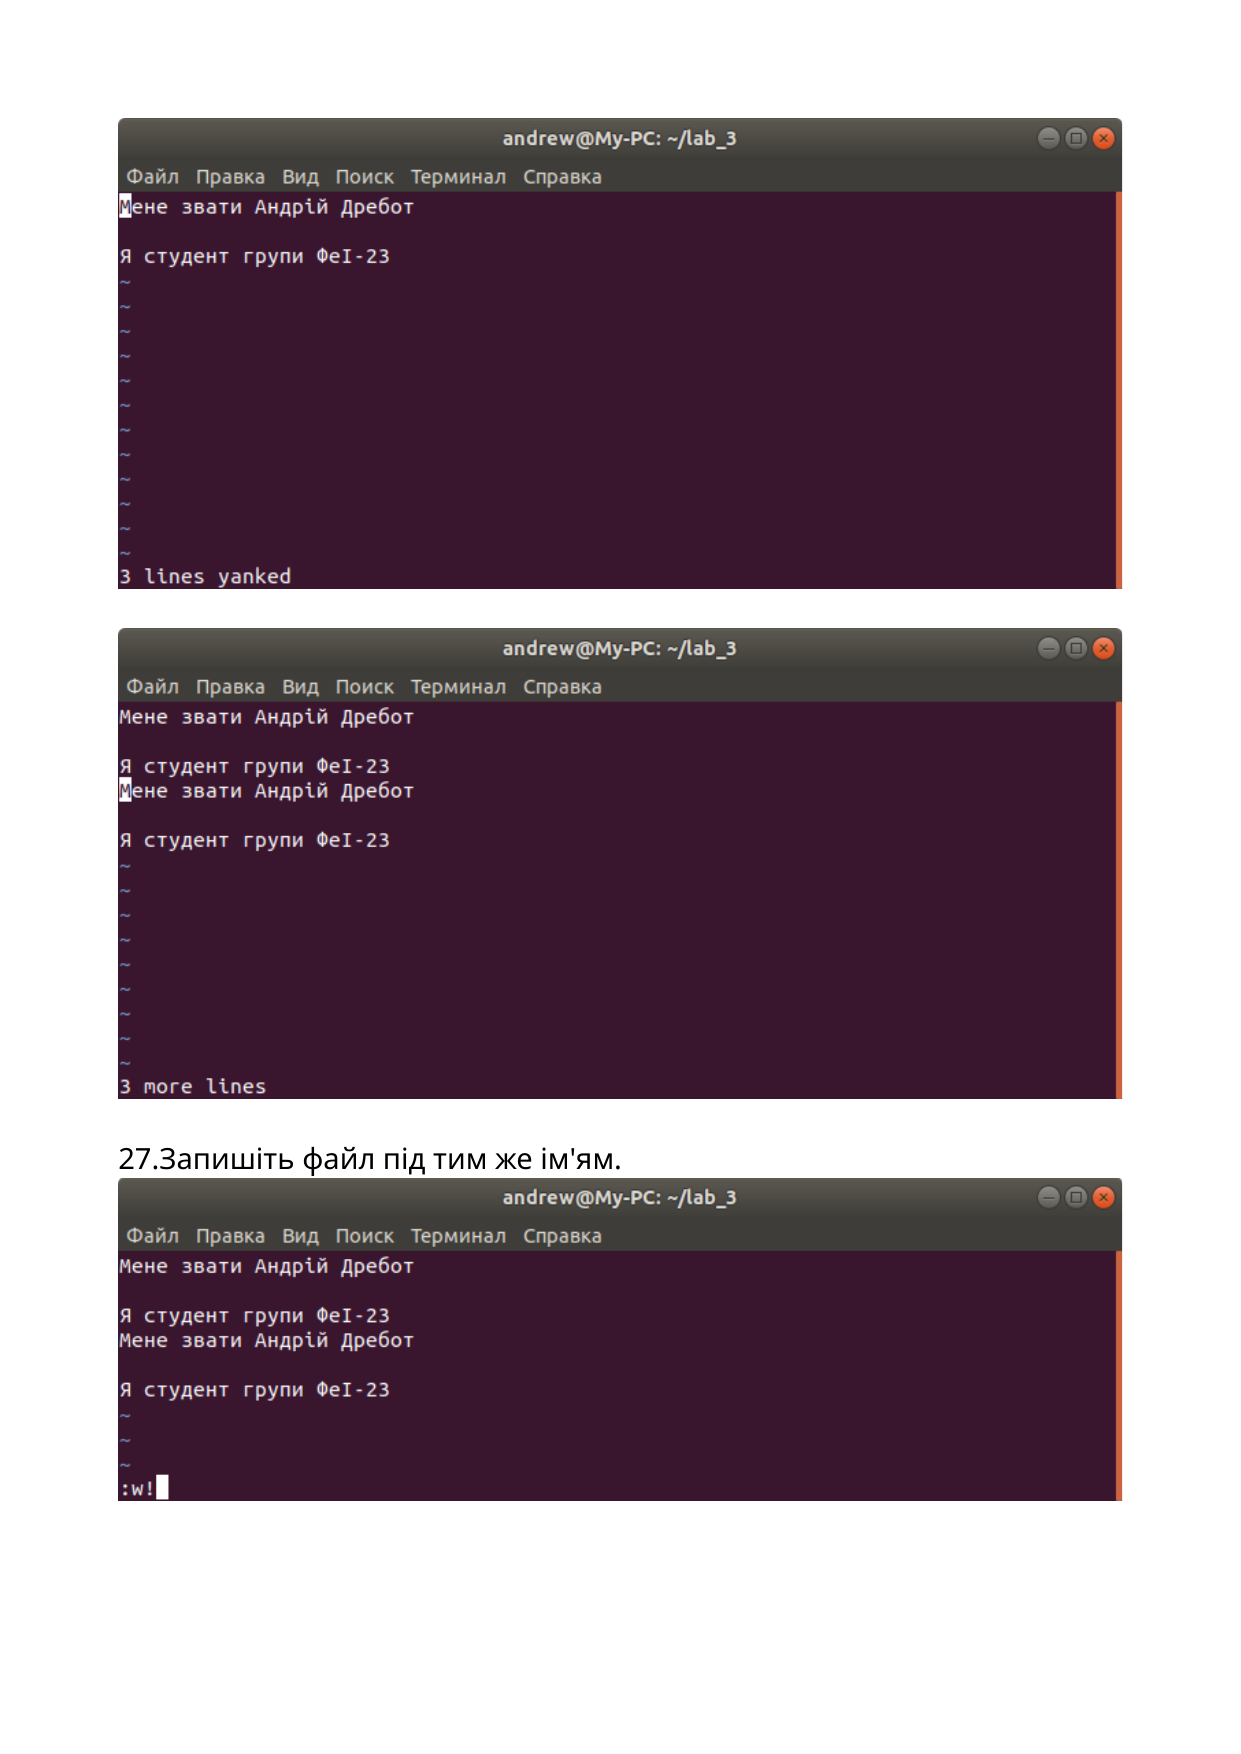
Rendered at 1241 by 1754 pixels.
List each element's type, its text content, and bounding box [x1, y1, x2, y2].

picture [118, 1178, 1123, 1501]
picture [118, 628, 1123, 1099]
picture [118, 118, 1123, 589]
text 27.Запишіть файл під тим же ім'ям. [118, 1138, 1122, 1178]
